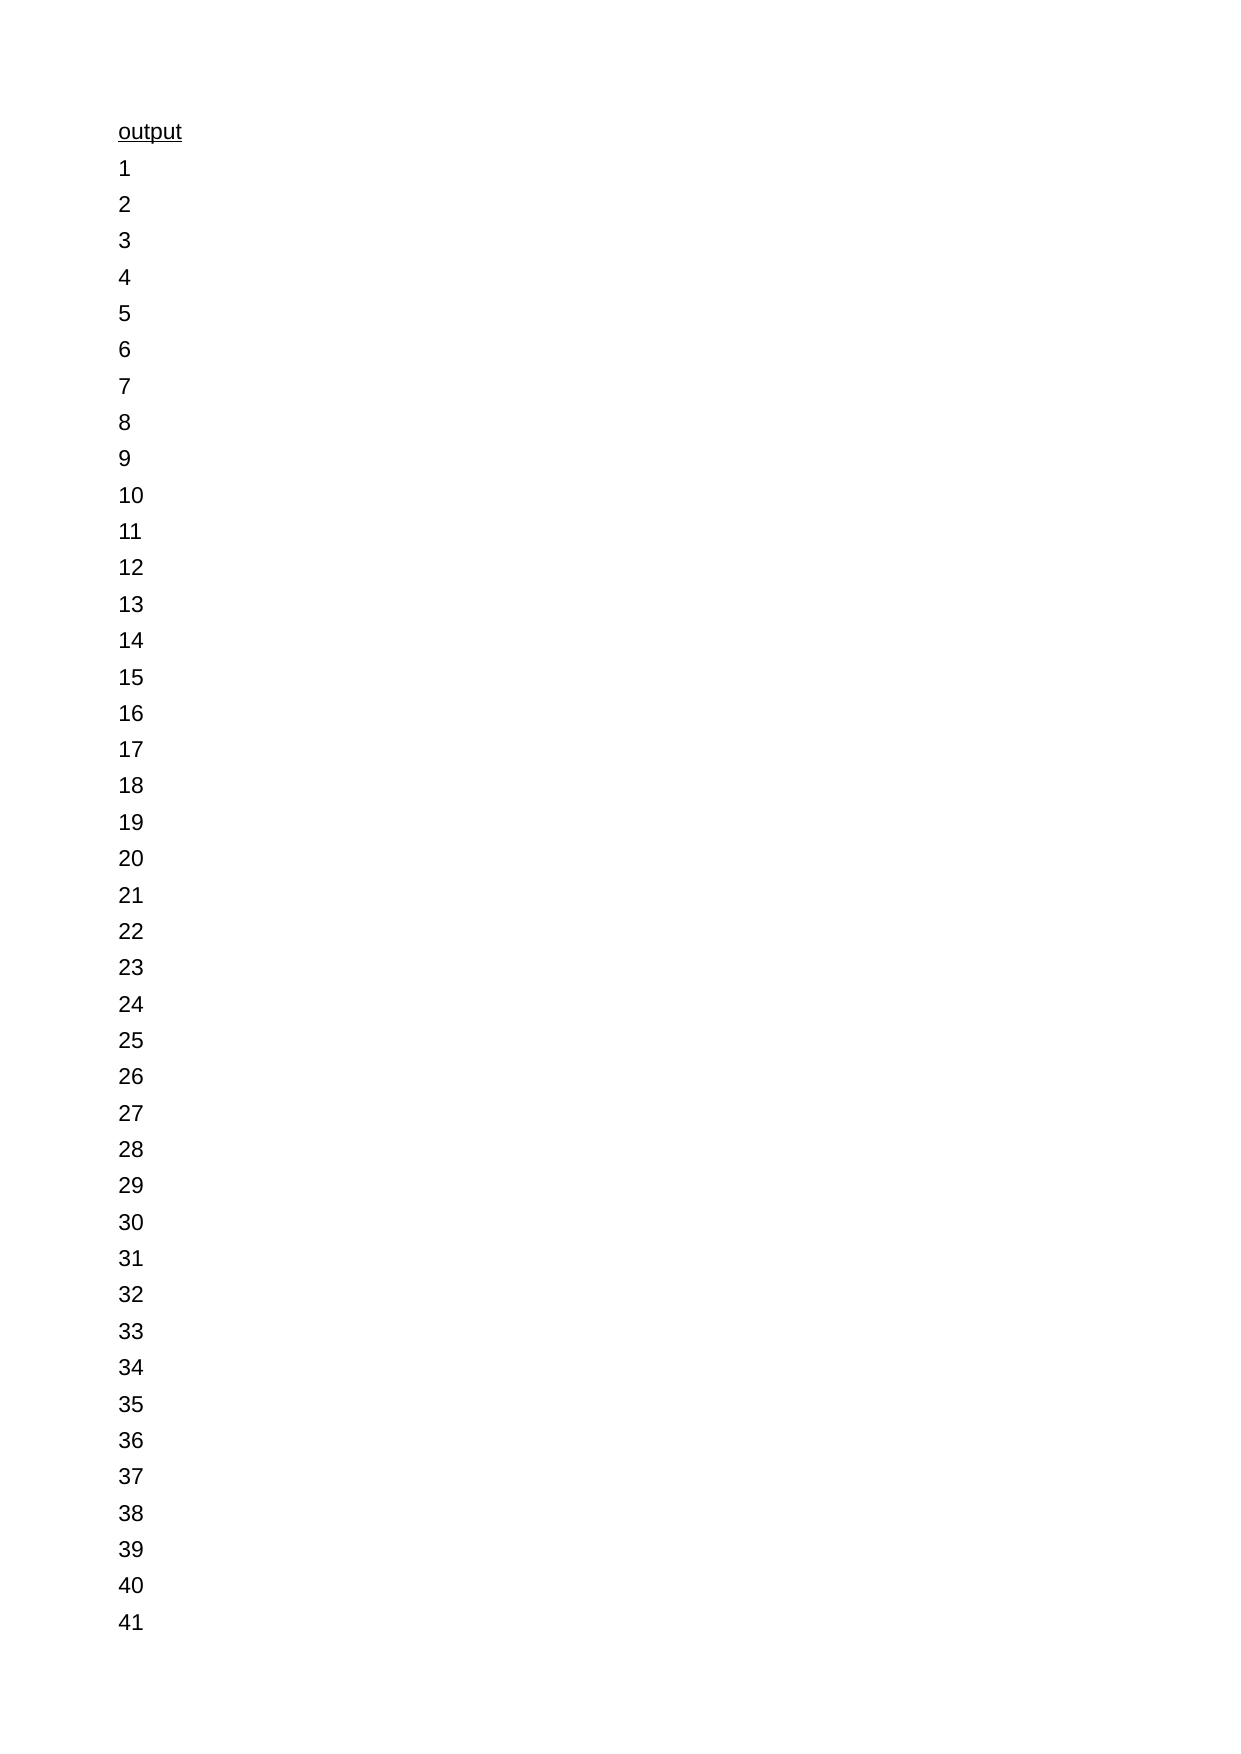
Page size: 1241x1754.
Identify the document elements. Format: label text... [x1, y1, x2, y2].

text 35 [118, 1391, 1122, 1417]
text 11 [118, 518, 1122, 544]
text 9 [118, 445, 1122, 472]
text 20 [118, 845, 1122, 872]
text 28 [118, 1136, 1122, 1162]
text 41 [118, 1609, 1122, 1635]
text 31 [118, 1245, 1122, 1271]
text 16 [118, 700, 1122, 726]
text output [118, 118, 1122, 144]
text 15 [118, 663, 1122, 690]
text 13 [118, 591, 1122, 617]
text 40 [118, 1572, 1122, 1599]
text 17 [118, 736, 1122, 762]
text 12 [118, 554, 1122, 581]
text 25 [118, 1027, 1122, 1053]
text 34 [118, 1354, 1122, 1381]
text 39 [118, 1536, 1122, 1562]
text 7 [118, 373, 1122, 399]
text 10 [118, 482, 1122, 508]
text 21 [118, 882, 1122, 908]
text 2 [118, 191, 1122, 217]
text 6 [118, 336, 1122, 363]
text 19 [118, 809, 1122, 835]
text 26 [118, 1063, 1122, 1090]
text 33 [118, 1318, 1122, 1344]
text 5 [118, 300, 1122, 326]
text 24 [118, 991, 1122, 1017]
text 29 [118, 1172, 1122, 1199]
text 18 [118, 772, 1122, 799]
text 1 [118, 154, 1122, 181]
text 32 [118, 1281, 1122, 1308]
text 30 [118, 1209, 1122, 1235]
text 14 [118, 627, 1122, 653]
text 4 [118, 263, 1122, 290]
text 3 [118, 227, 1122, 253]
text 23 [118, 954, 1122, 981]
text 36 [118, 1427, 1122, 1453]
text 22 [118, 918, 1122, 944]
text 37 [118, 1463, 1122, 1489]
text 27 [118, 1100, 1122, 1126]
text 38 [118, 1499, 1122, 1526]
text 8 [118, 409, 1122, 435]
